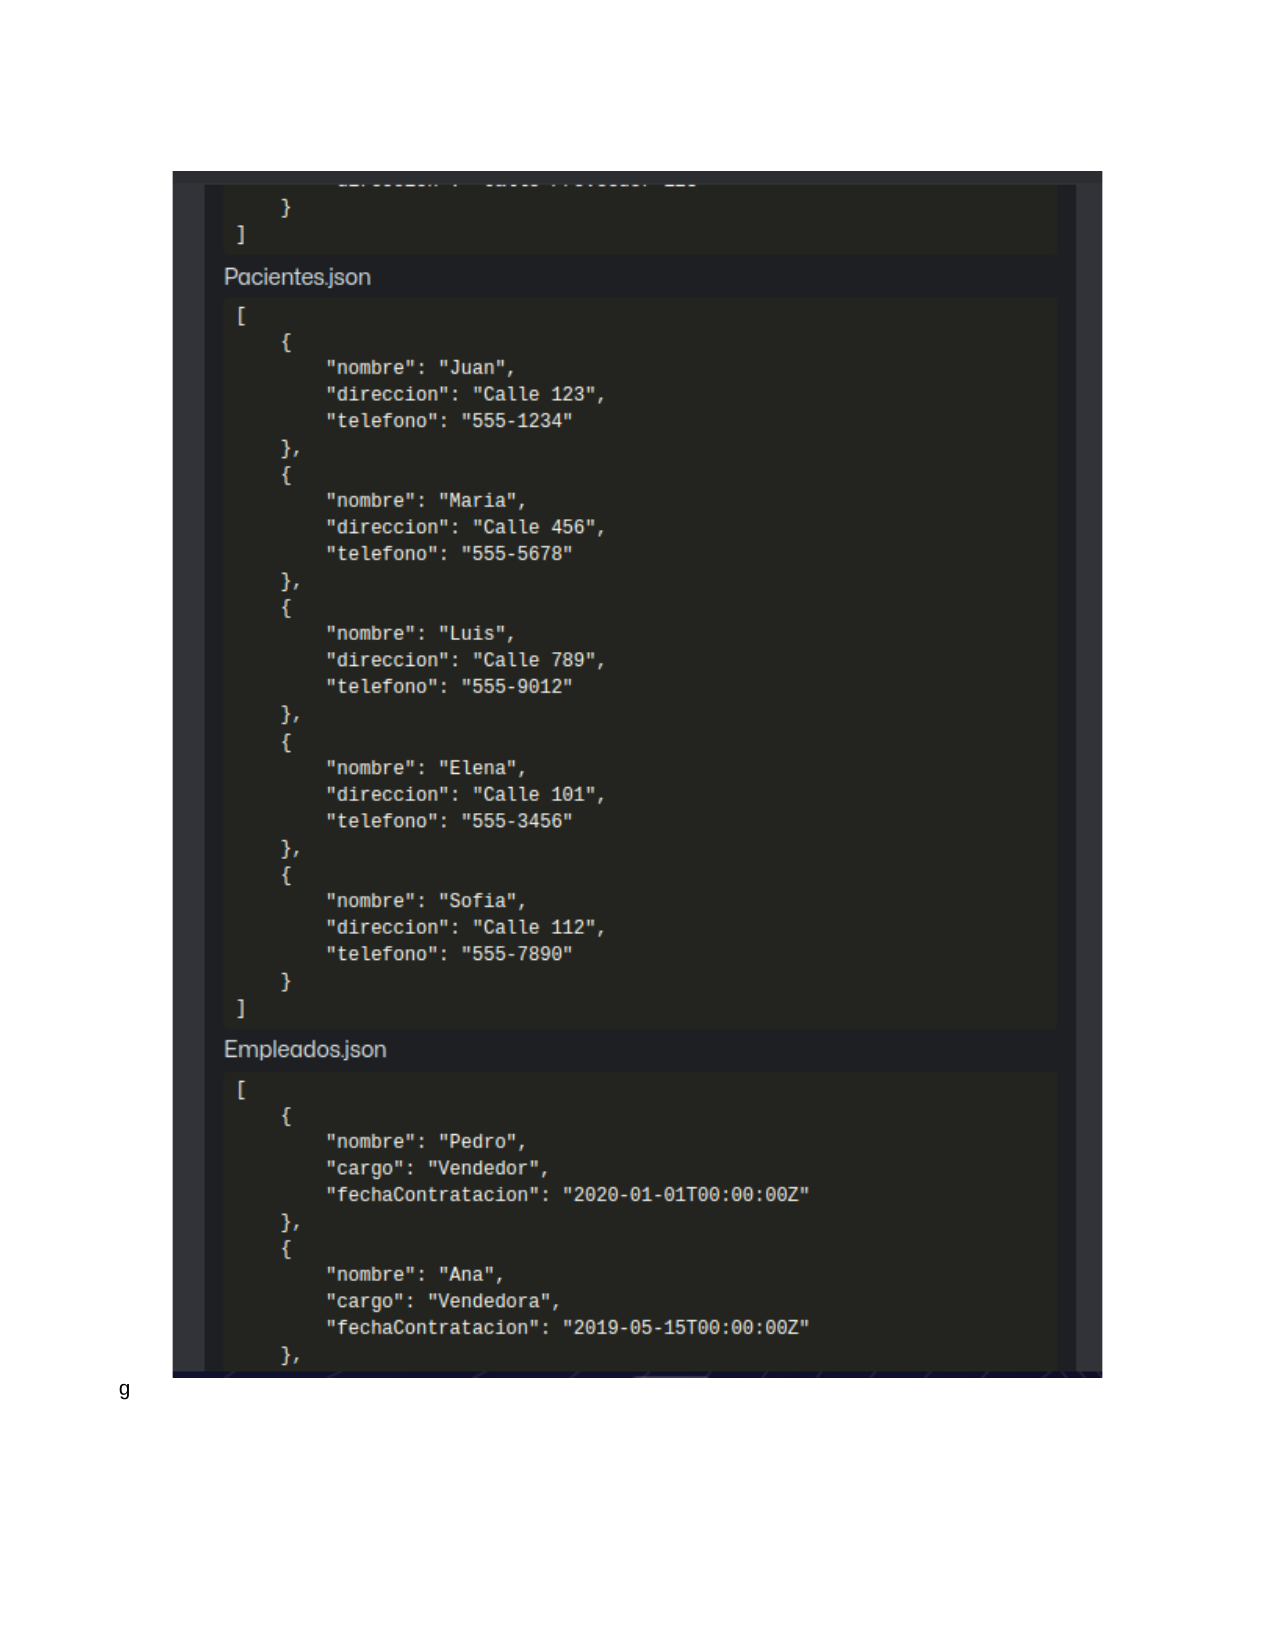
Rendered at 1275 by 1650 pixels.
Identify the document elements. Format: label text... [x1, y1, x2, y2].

picture [172, 171, 1103, 1378]
text g [118, 171, 1157, 1401]
